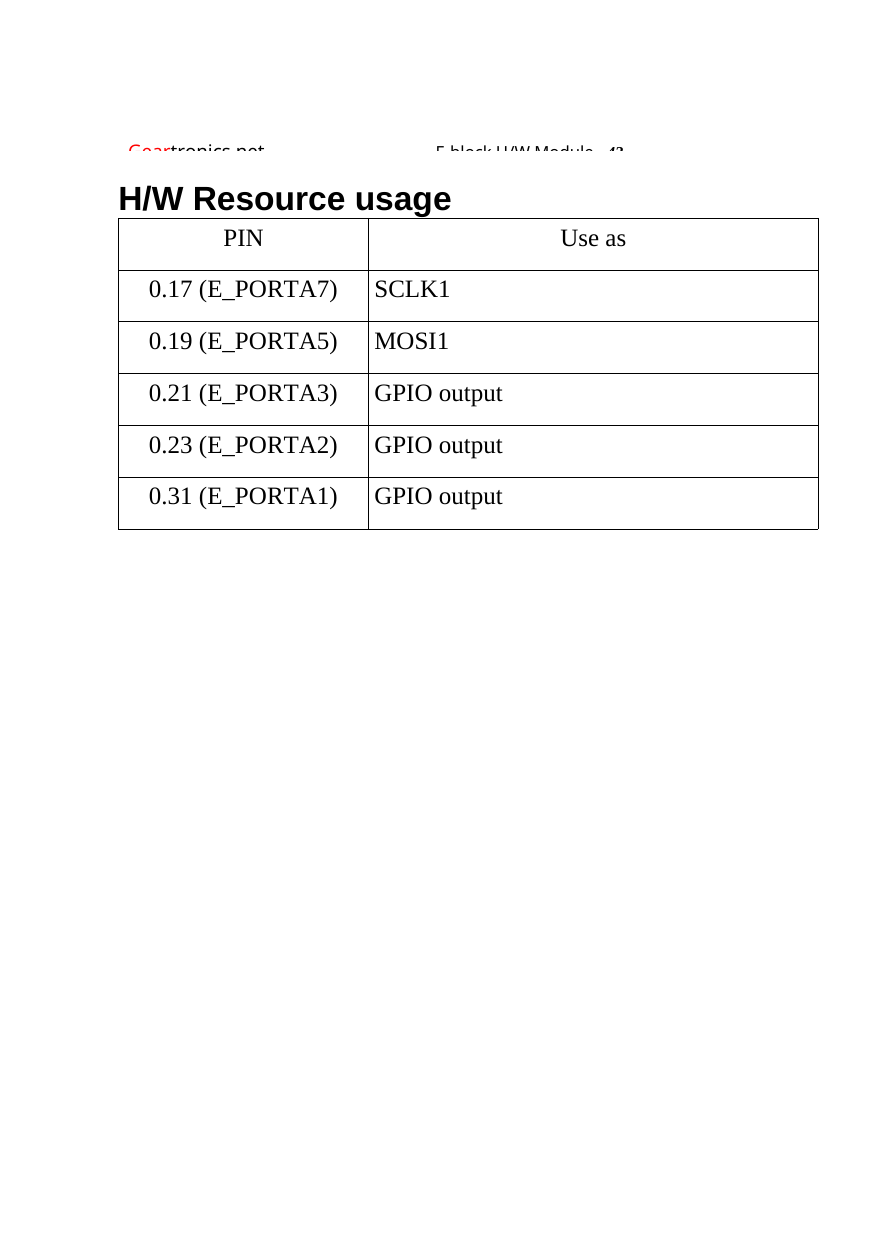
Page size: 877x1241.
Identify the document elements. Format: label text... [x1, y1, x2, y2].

table_header Use as [369, 219, 818, 269]
table_cell MOSI1 [369, 322, 818, 373]
table_cell 0.21 (E_PORTA3) [119, 374, 368, 425]
table_cell GPIO output [369, 478, 818, 528]
table_cell 0.17 (E_PORTA7) [119, 271, 368, 321]
table_cell 0.19 (E_PORTA5) [119, 322, 368, 373]
table_cell 0.31 (E_PORTA1) [119, 478, 368, 528]
table_header PIN [119, 219, 368, 269]
text H/W Resource usage [118, 180, 818, 218]
table_cell 0.23 (E_PORTA2) [119, 426, 368, 477]
table_cell GPIO output [369, 374, 818, 425]
table_cell GPIO output [369, 426, 818, 477]
table_cell SCLK1 [369, 271, 818, 321]
